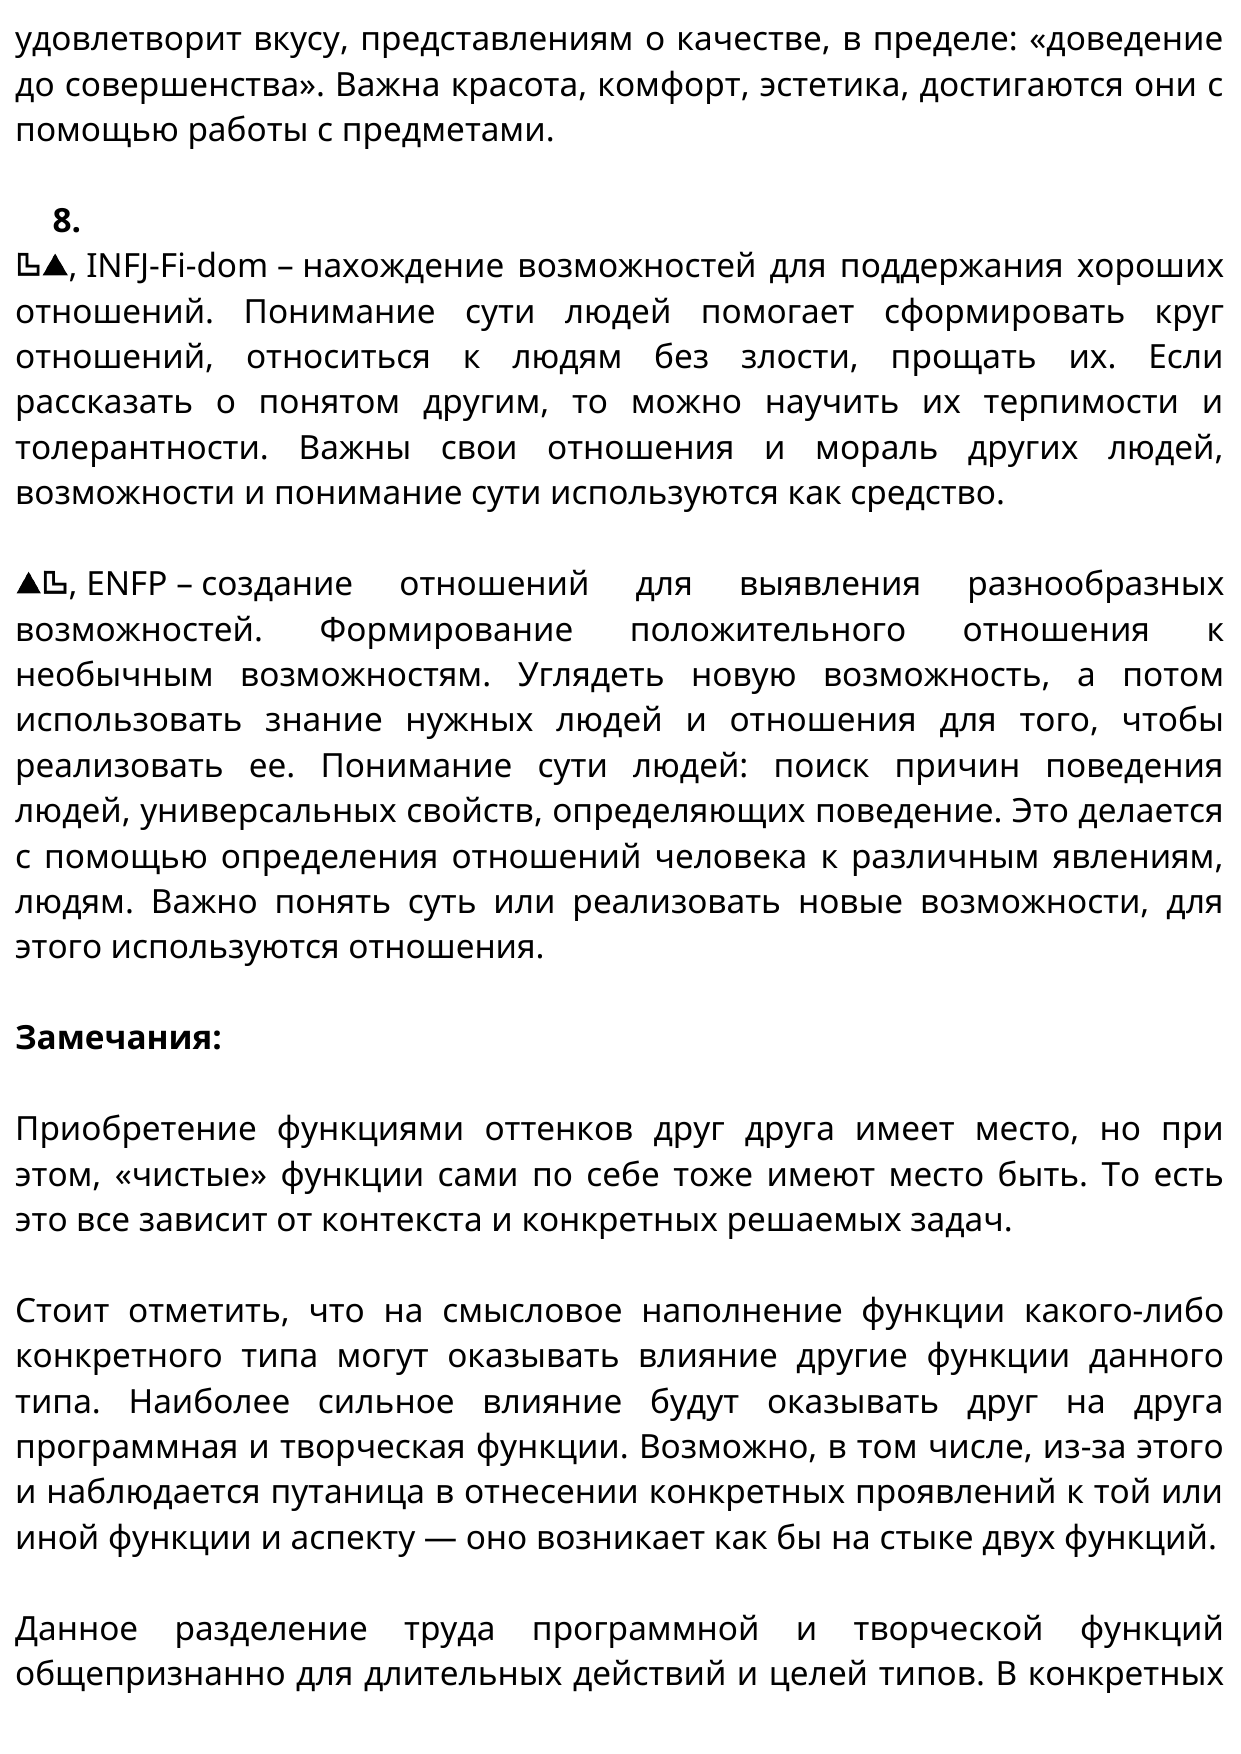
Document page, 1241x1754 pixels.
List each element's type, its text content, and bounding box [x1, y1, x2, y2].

text Приобретение функциями оттенков друг друга имеет место, но при этом, «чистые» функции сами по себе тоже имеют место быть. То есть это все зависит от контекста и конкретных решаемых задач. [15, 1105, 1225, 1241]
picture [15, 568, 69, 596]
text удовлетворит вкусу, представлениям о качестве, в пределе: «доведение до совершенства». Важна красота, комфорт, эстетика, достигаются они с помощью работы с предметами. [15, 15, 1225, 151]
text , INFJ-Fi-dom – нахождение возможностей для поддержания хороших отношений. Понимание сути людей помогает сформировать круг отношений, относиться к людям без злости, прощать их. Если рассказать о понятом другим, то можно научить их терпимости и толерантности. Важны свои отношения и мораль других людей, возможности и понимание сути используются как средство. [15, 242, 1225, 514]
text Данное разделение труда программной и творческой функций общепризнанно для длительных действий и целей типов. В конкретных [15, 1604, 1225, 1695]
text Стоит отметить, что на смысловое наполнение функции какого-либо конкретного типа могут оказывать влияние другие функции данного типа. Наиболее сильное влияние будут оказывать друг на друга программная и творческая функции. Возможно, в том числе, из-за этого и наблюдается путаница в отнесении конкретных проявлений к той или иной функции и аспекту — оно возникает как бы на стыке двух функций. [15, 1287, 1225, 1559]
text Замечания: [15, 1014, 1225, 1059]
picture [15, 251, 69, 278]
text , ENFP – создание отношений для выявления разнообразных возможностей. Формирование положительного отношения к необычным возможностям. Углядеть новую возможность, а потом использовать знание нужных людей и отношения для того, чтобы реализовать ее. Понимание сути людей: поиск причин поведения людей, универсальных свойств, определяющих поведение. Это делается с помощью определения отношений человека к различным явлениям, людям. Важно понять суть или реализовать новые возможности, для этого используются отношения. [15, 560, 1225, 969]
